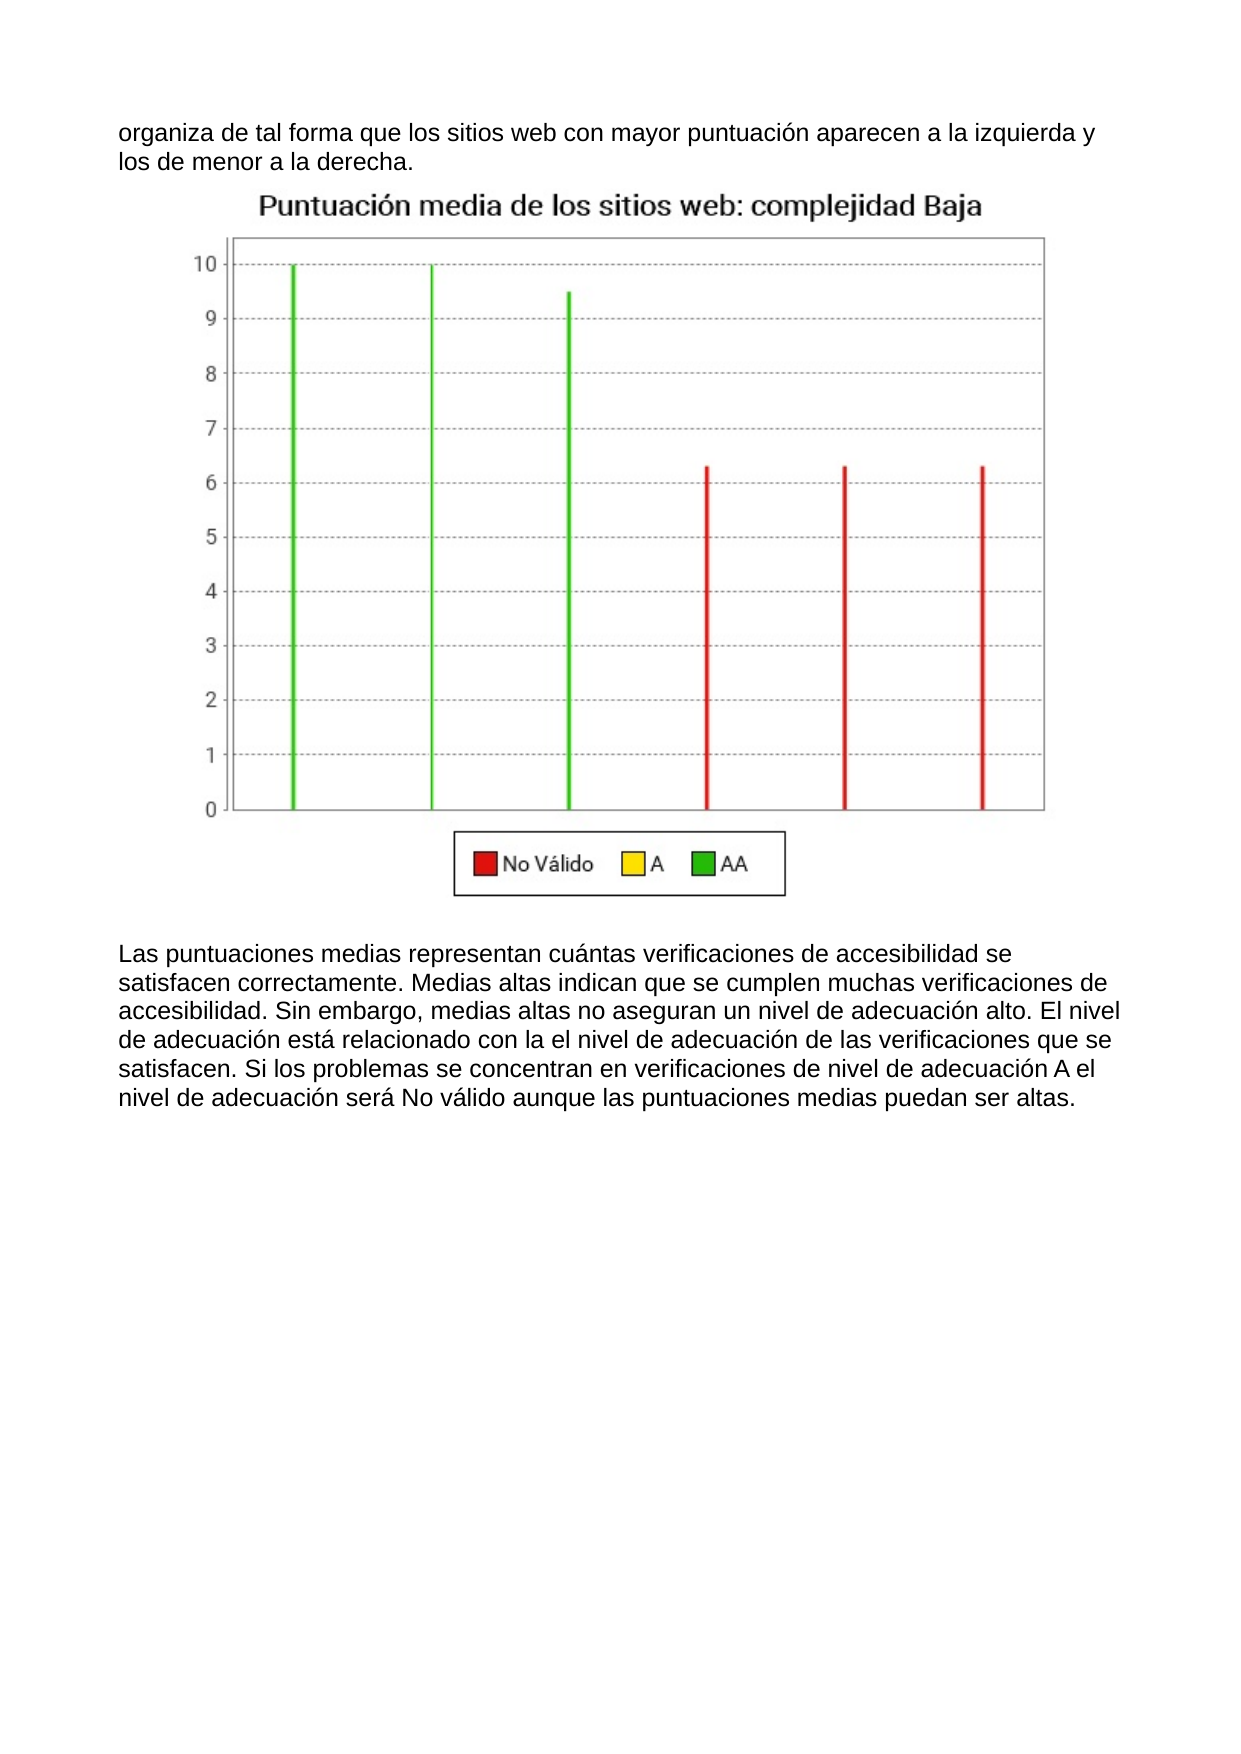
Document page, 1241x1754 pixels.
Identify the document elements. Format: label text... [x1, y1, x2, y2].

picture [178, 188, 1062, 898]
text Las puntuaciones medias representan cuántas verificaciones de accesibilidad se satisfacen correctamente. Medias altas indican que se cumplen muchas verificaciones de accesibilidad. Sin embargo, medias altas no aseguran un nivel de adecuación alto. El nivel de adecuación está relacionado con la el nivel de adecuación de las verificaciones que se satisfacen. Si los problemas se concentran en verificaciones de nivel de adecuación A el nivel de adecuación será No válido aunque las puntuaciones medias puedan ser altas. [118, 939, 1122, 1111]
text organiza de tal forma que los sitios web con mayor puntuación aparecen a la izquierda y los de menor a la derecha. [118, 118, 1122, 176]
